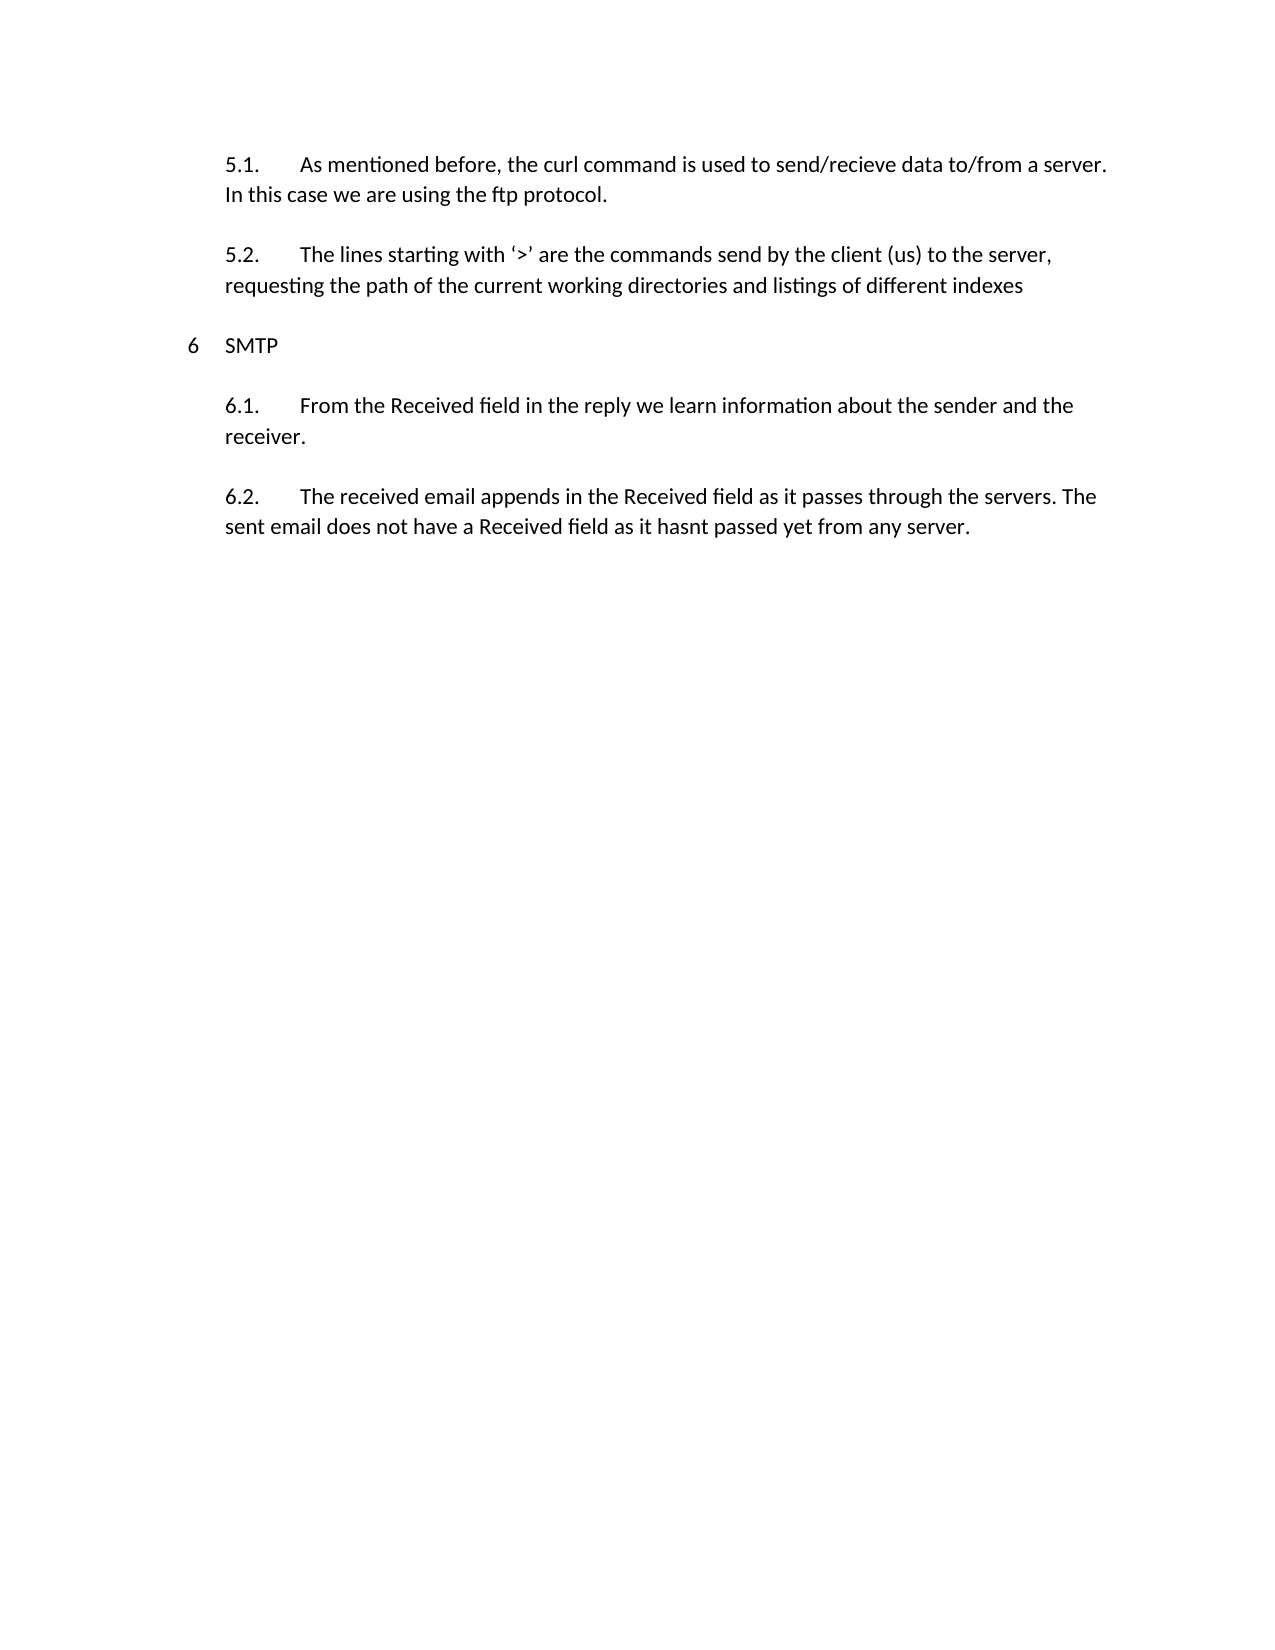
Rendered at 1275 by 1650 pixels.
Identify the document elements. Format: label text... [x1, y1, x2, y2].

list 6.2. The received email appends in the Received field as it passes through the servers. The sent email does not have a Received field as it hasnt passed yet from any server. [225, 482, 1125, 541]
list 6.1. From the Received field in the reply we learn information about the sender and the receiver. [225, 392, 1125, 450]
list 5.1. As mentioned before, the curl command is used to send/recieve data to/from a server. In this case we are using the ftp protocol. [225, 150, 1125, 208]
list SMTP [187, 331, 1125, 359]
list 5.2. The lines starting with ‘>’ are the commands send by the client (us) to the server, requesting the path of the current working directories and listings of different indexes [225, 241, 1125, 299]
